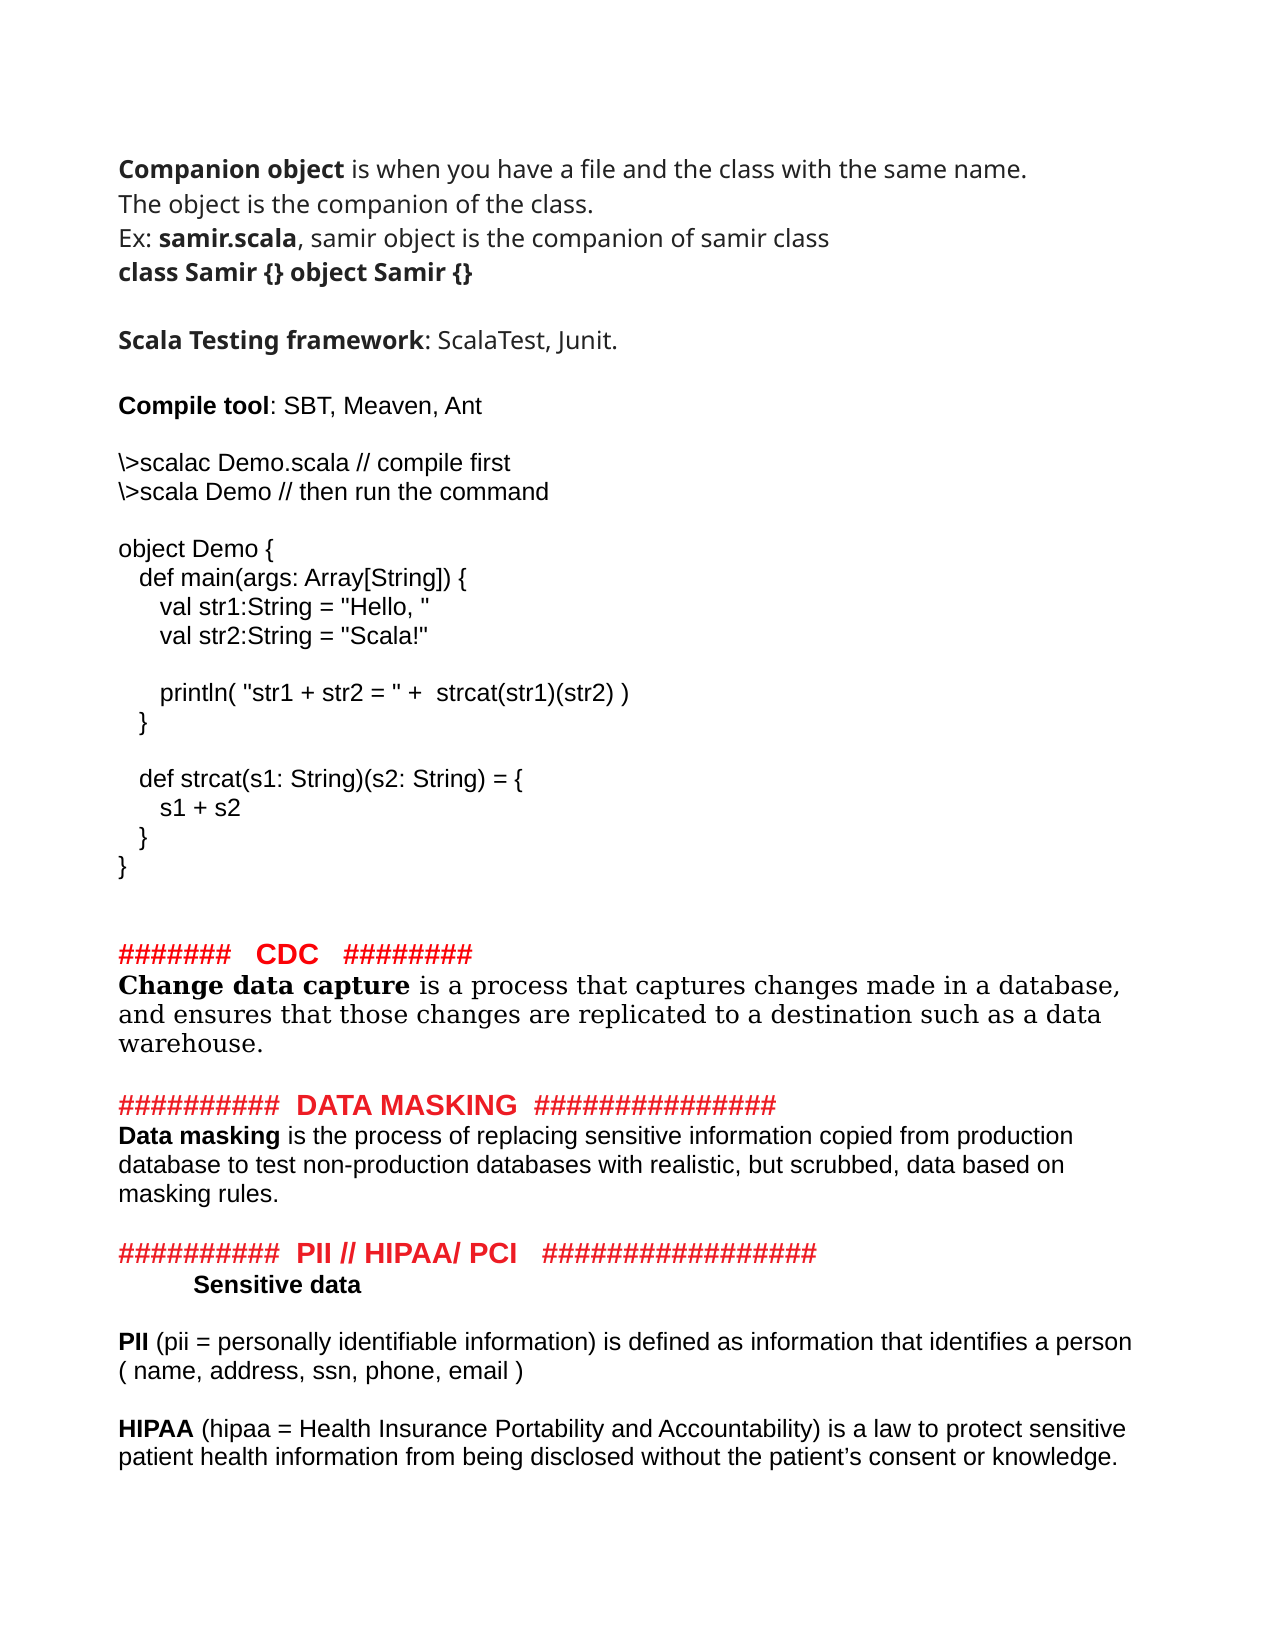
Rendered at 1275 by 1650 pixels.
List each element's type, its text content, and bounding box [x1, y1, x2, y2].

text } [118, 822, 1157, 851]
text ########## PII // HIPAA/ PCI ################# [118, 1236, 1157, 1270]
text Compile tool: SBT, Meaven, Ant [118, 391, 1157, 419]
text ####### CDC ######## [118, 937, 1157, 971]
text println( "str1 + str2 = " + strcat(str1)(str2) ) [118, 678, 1157, 707]
text Data masking is the process of replacing sensitive information copied from production database to test non-production databases with realistic, but scrubbed, data based on masking rules. [118, 1121, 1157, 1207]
text \>scala Demo // then run the command [118, 477, 1157, 506]
text Change data capture is a process that captures changes made in a database, and ensures that those changes are replicated to a destination such as a data warehouse. [118, 971, 1157, 1058]
text def main(args: Array[String]) { [118, 563, 1157, 592]
text Companion object is when you have a file and the class with the same name. [118, 152, 1157, 186]
text ########## DATA MASKING ############### [118, 1088, 1157, 1121]
text Scala Testing framework: ScalaTest, Junit. [118, 322, 1157, 357]
text PII (pii = personally identifiable information) is defined as information that identifies a person ( name, address, ssn, phone, email ) [118, 1327, 1157, 1385]
text Sensitive data [118, 1270, 1157, 1298]
text \>scalac Demo.scala // compile first [118, 448, 1157, 477]
text The object is the companion of the class. Ex: samir.scala, samir object is the companion of samir class [118, 186, 1157, 254]
text s1 + s2 [118, 793, 1157, 822]
text HIPAA (hipaa = Health Insurance Portability and Accountability) is a law to protect sensitive patient health information from being disclosed without the patient’s consent or knowledge. [118, 1413, 1157, 1471]
text class Samir {} object Samir {} [118, 254, 1157, 288]
text def strcat(s1: String)(s2: String) = { [118, 764, 1157, 793]
text } [118, 707, 1157, 736]
text } [118, 851, 1157, 879]
text val str1:String = "Hello, " [118, 592, 1157, 621]
text object Demo { [118, 534, 1157, 563]
text val str2:String = "Scala!" [118, 621, 1157, 649]
